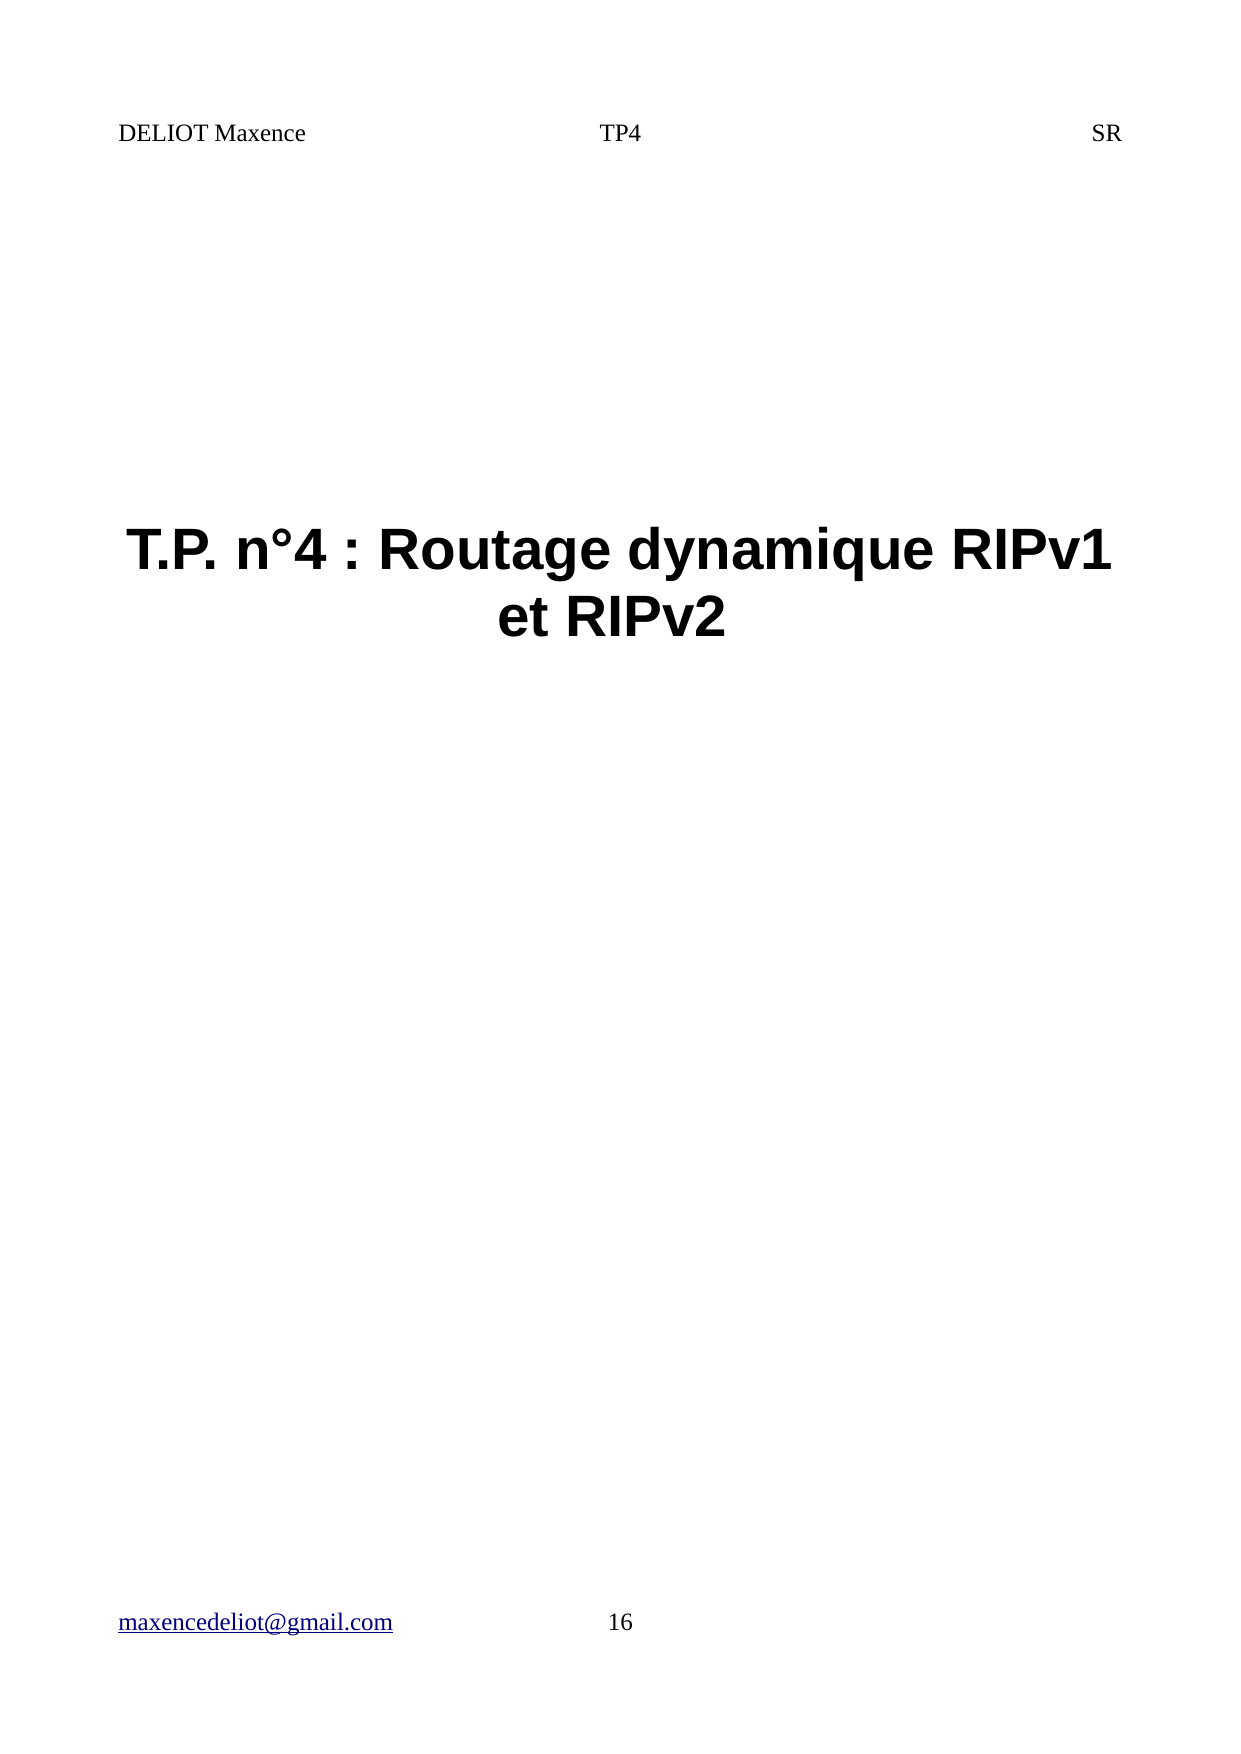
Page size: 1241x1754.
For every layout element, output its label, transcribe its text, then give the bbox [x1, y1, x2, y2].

title T.P. n°4 : Routage dynamique RIPv1 et RIPv2 [118, 515, 1122, 649]
